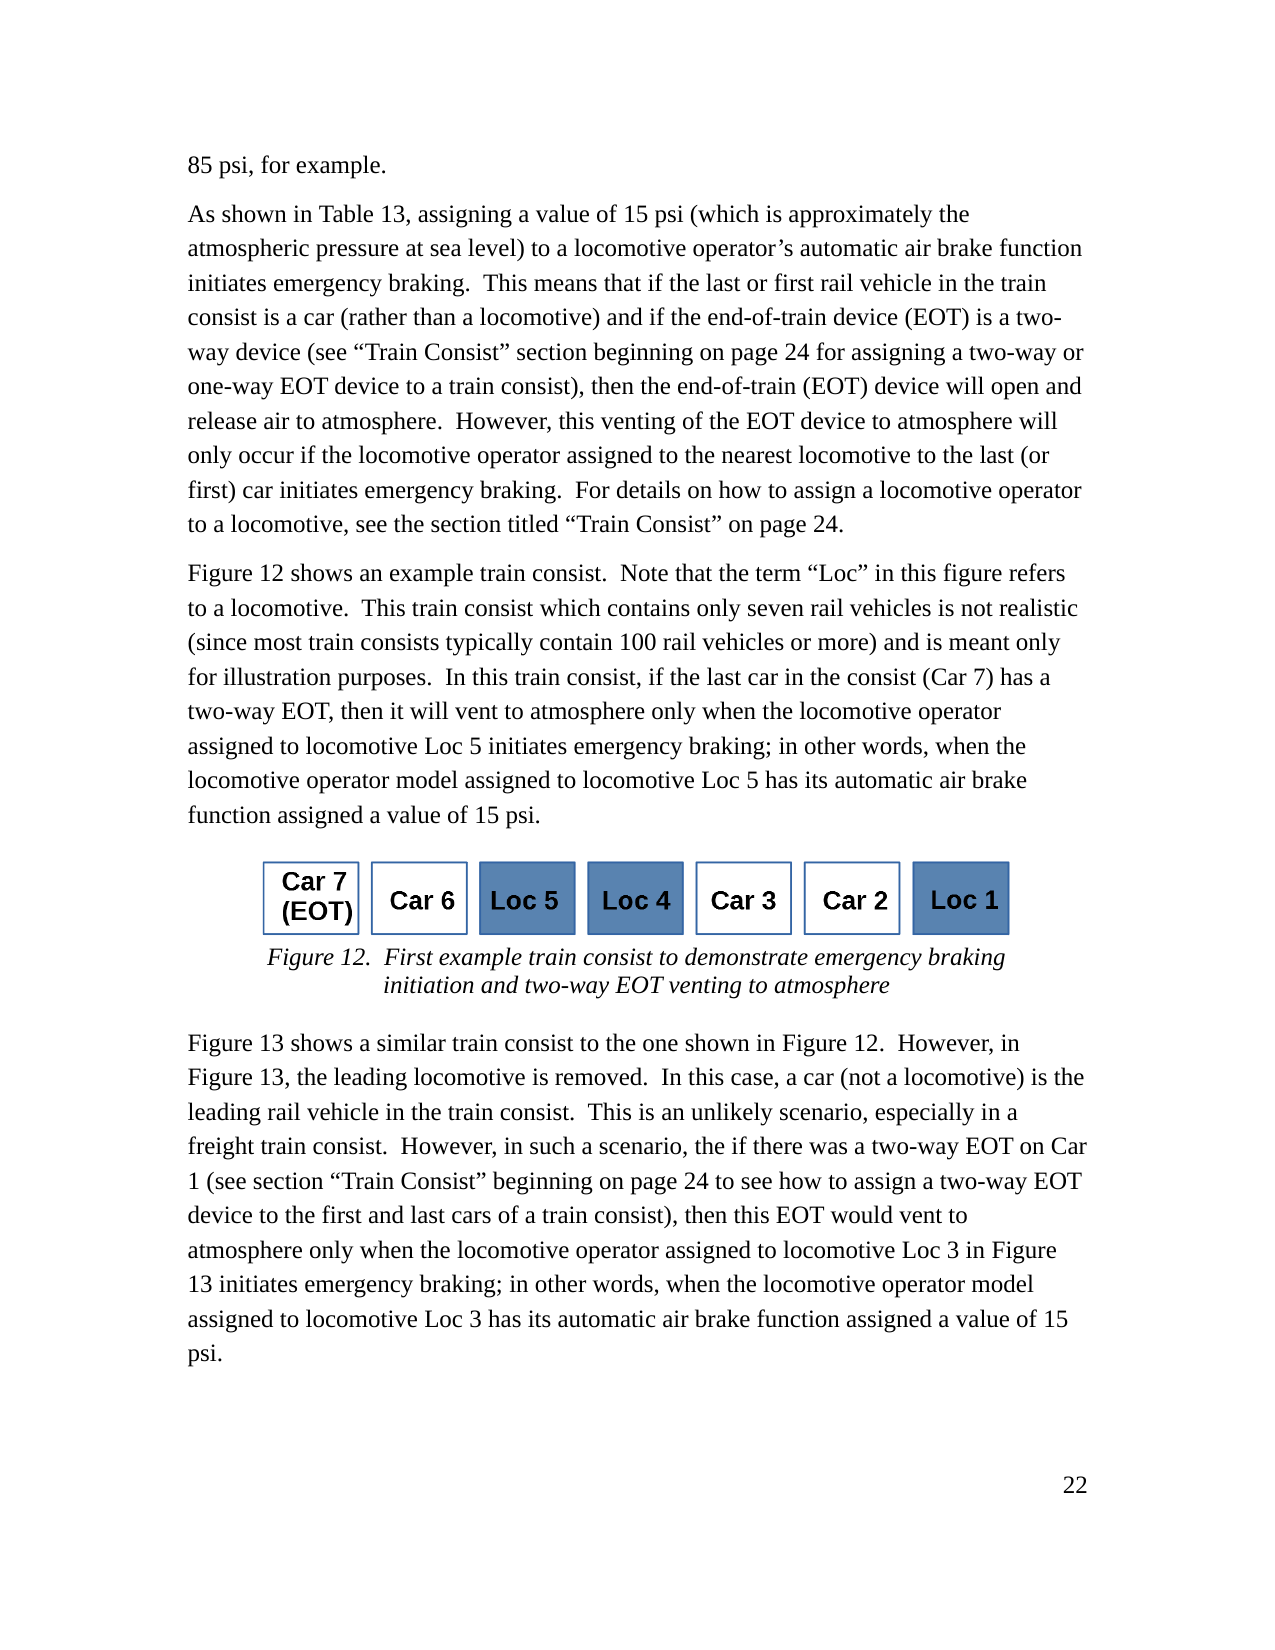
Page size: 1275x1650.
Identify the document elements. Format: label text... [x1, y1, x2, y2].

text Figure 12. First example train consist to demonstrate emergency braking initiation and two-way EOT venting to atmosphere [262, 937, 1012, 999]
picture [262, 861, 1013, 937]
text Figure 12 shows an example train consist. Note that the term “Loc” in this figure refers to a locomotive. This train consist which contains only seven rail vehicles is not realistic (since most train consists typically contain 100 rail vehicles or more) and is meant only for illustration purposes. In this train consist, if the last car in the consist (Car 7) has a two-way EOT, then it will vent to atmosphere only when the locomotive operator assigned to locomotive Loc 5 initiates emergency braking; in other words, when the locomotive operator model assigned to locomotive Loc 5 has its automatic air brake function assigned a value of 15 psi. [187, 558, 1087, 828]
text Figure 13 shows a similar train consist to the one shown in Figure 12. However, in Figure 13, the leading locomotive is removed. In this case, a car (not a locomotive) is the leading rail vehicle in the train consist. This is an unlikely scenario, especially in a freight train consist. However, in such a scenario, the if there was a two-way EOT on Car 1 (see section “Train Consist” beginning on page 24 to see how to assign a two-way EOT device to the first and last cars of a train consist), then this EOT would vent to atmosphere only when the locomotive operator assigned to locomotive Loc 3 in Figure 13 initiates emergency braking; in other words, when the locomotive operator model assigned to locomotive Loc 3 has its automatic air brake function assigned a value of 15 psi. [187, 1028, 1087, 1367]
text In TPS, gradual release of the automatic air brake setting is allowed. For example, if the automatic air brake setting is at 79 psi, the user may reduce the braking application by raising the automatic air brake setting to 85 psi. Such gradual release operations are typically only possible in passenger operations since the car control valves on passenger cars are designed to handle such a gradual release application. However, performing such gradual release operations in TPS is not advised as TPS is largely intended to simulate freight train operations. As such, TPS uses a simplified control valve (see “Car Control Valve” section beginning on page 80) that is meant to mimic a basic freight car control valve. These standard freight car valves are not designed to handle a gradual release of the automatic air brake setting. Rather than performing a gradual release, in freight typical operations, if the automatic brake valve setting is at 79 psi, for example, but less braking is desired, then the automatic air brake setting must be fully released to a value of 105 psi (which is equivalent to 90 psig) and then re-applied to a desired value of 85 psi, for example. [187, 150, 1087, 179]
text As shown in Table 13, assigning a value of 15 psi (which is approximately the atmospheric pressure at sea level) to a locomotive operator’s automatic air brake function initiates emergency braking. This means that if the last or first rail vehicle in the train consist is a car (rather than a locomotive) and if the end-of-train device (EOT) is a two-way device (see “Train Consist” section beginning on page 24 for assigning a two-way or one-way EOT device to a train consist), then the end-of-train (EOT) device will open and release air to atmosphere. However, this venting of the EOT device to atmosphere will only occur if the locomotive operator assigned to the nearest locomotive to the last (or first) car initiates emergency braking. For details on how to assign a locomotive operator to a locomotive, see the section titled “Train Consist” on page 24. [187, 199, 1087, 538]
